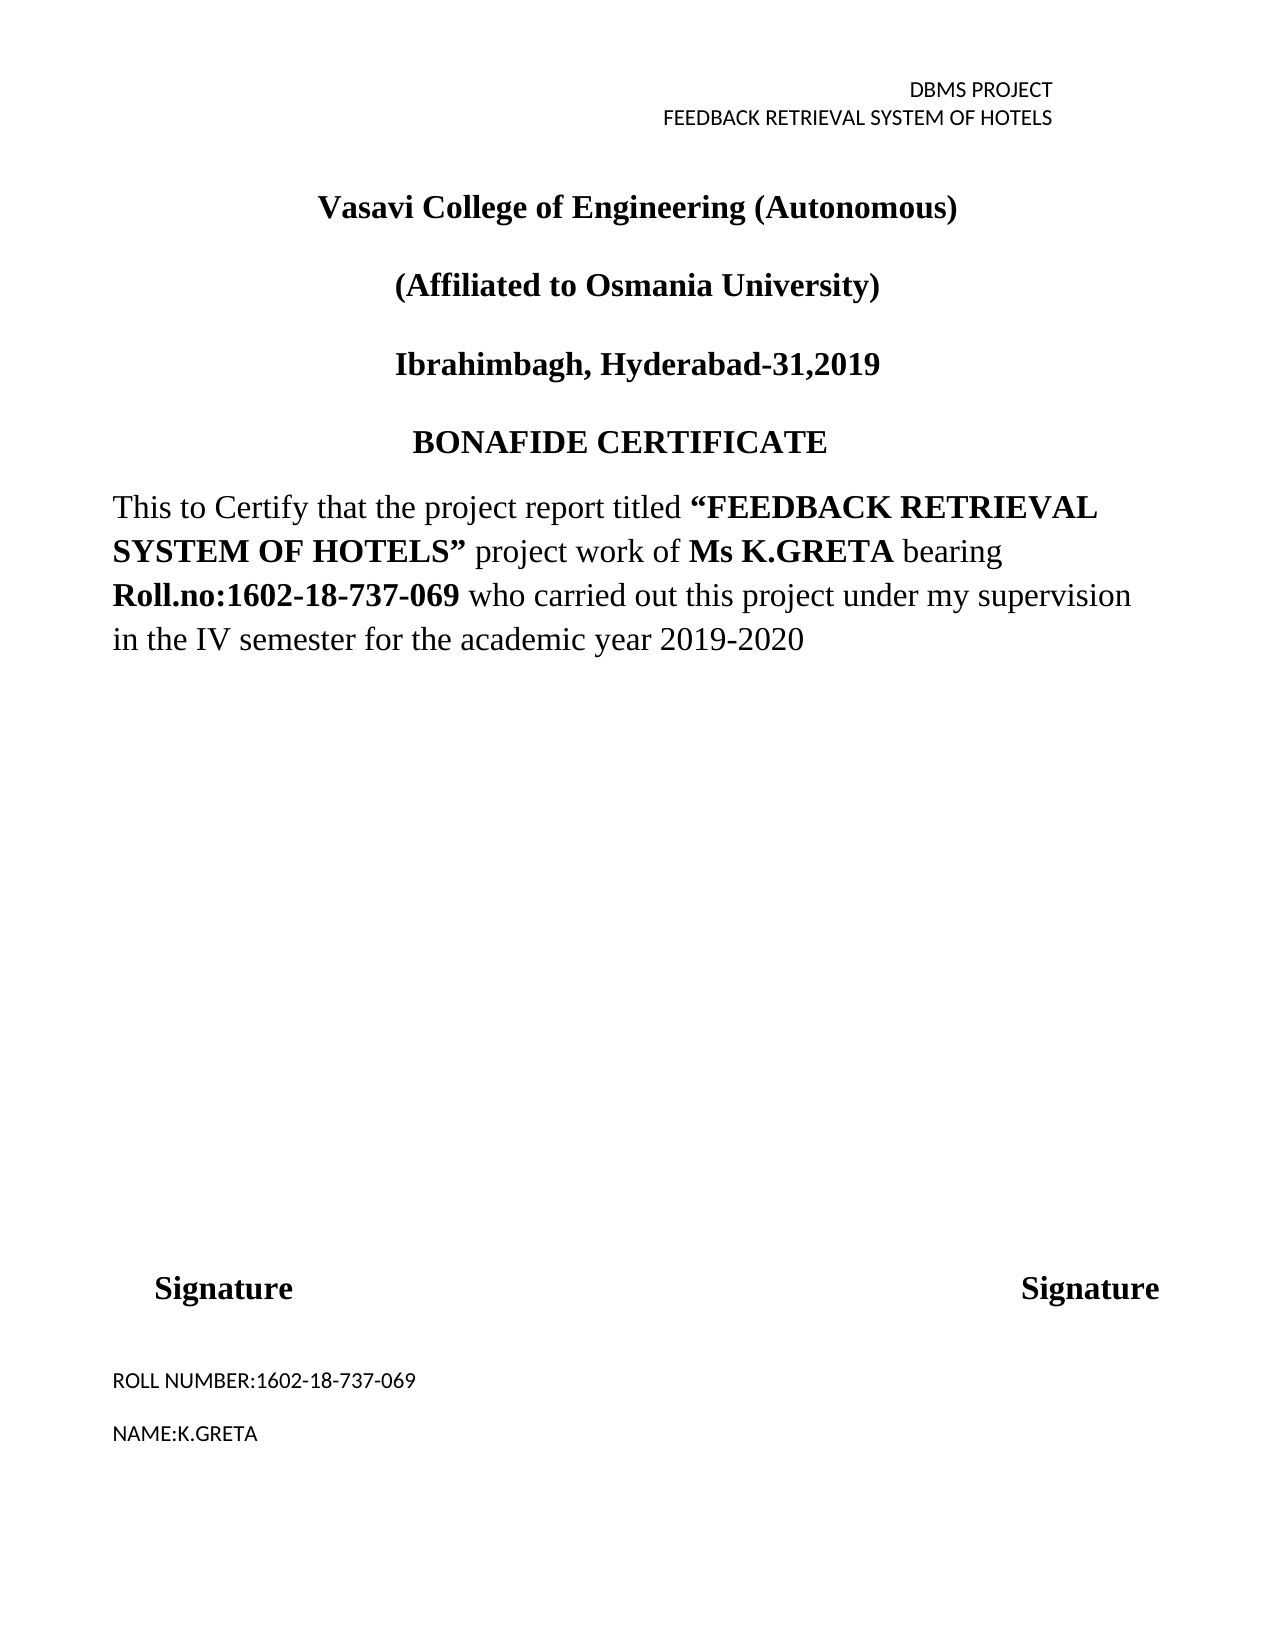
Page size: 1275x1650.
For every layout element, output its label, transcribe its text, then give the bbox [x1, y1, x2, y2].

text Vasavi College of Engineering (Autonomous) [112, 187, 1162, 225]
text (Affiliated to Osmania University) [112, 265, 1162, 304]
text Signature Signature [112, 1268, 1162, 1306]
text This to Certify that the project report titled “FEEDBACK RETRIEVAL SYSTEM OF HOTELS” project work of Ms K.GRETA bearing Roll.no:1602-18-737-069 who carried out this project under my supervision in the IV semester for the academic year 2019-2020 [112, 487, 1162, 657]
text Ibrahimbagh, Hyderabad-31,2019 [112, 344, 1162, 382]
text BONAFIDE CERTIFICATE [337, 422, 1162, 460]
